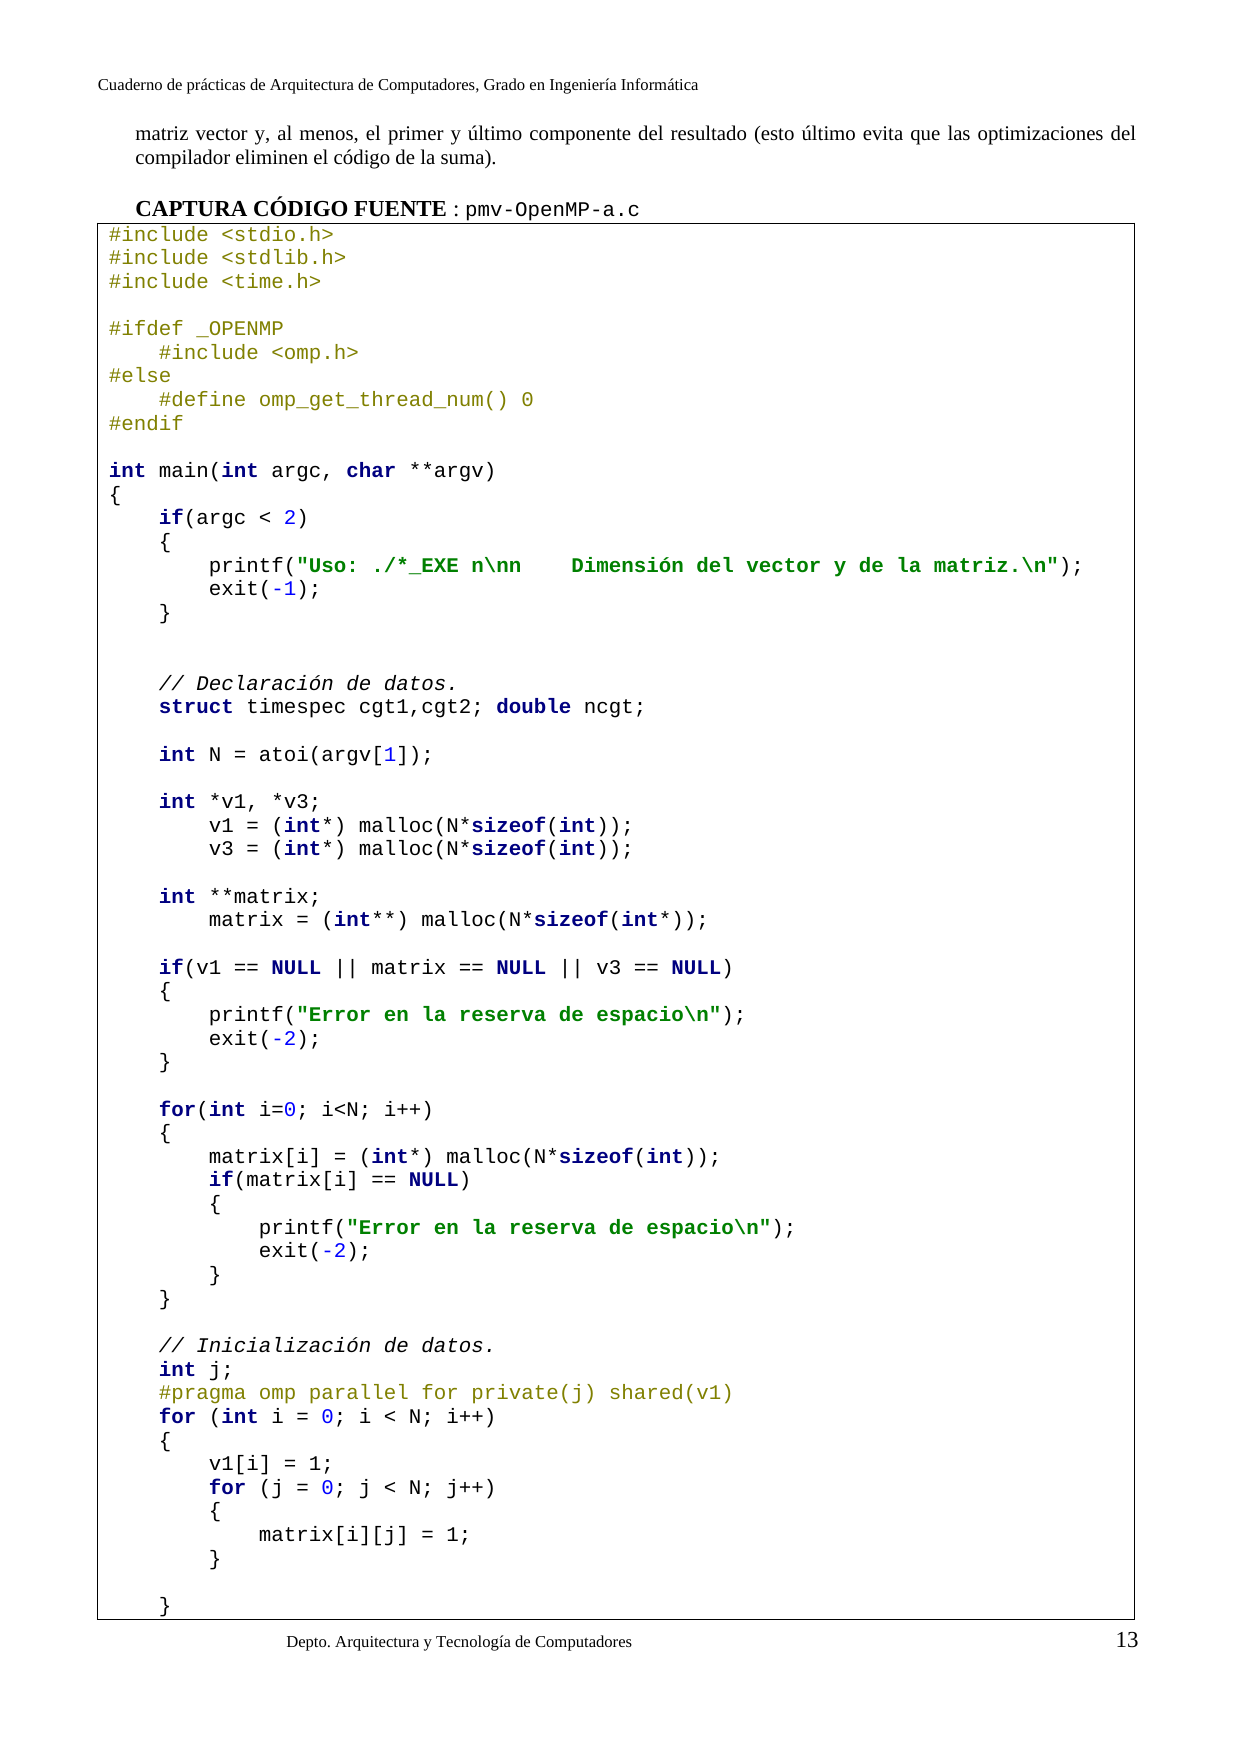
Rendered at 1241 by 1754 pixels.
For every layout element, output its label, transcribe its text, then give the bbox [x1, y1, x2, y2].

text CAPTURA CÓDIGO FUENTE : pmv-OpenMP-a.c [135, 195, 1138, 223]
list matriz vector y, al menos, el primer y último componente del resultado (esto último evita que las optimizaciones del compilador eliminen el código de la suma). [135, 121, 1138, 169]
